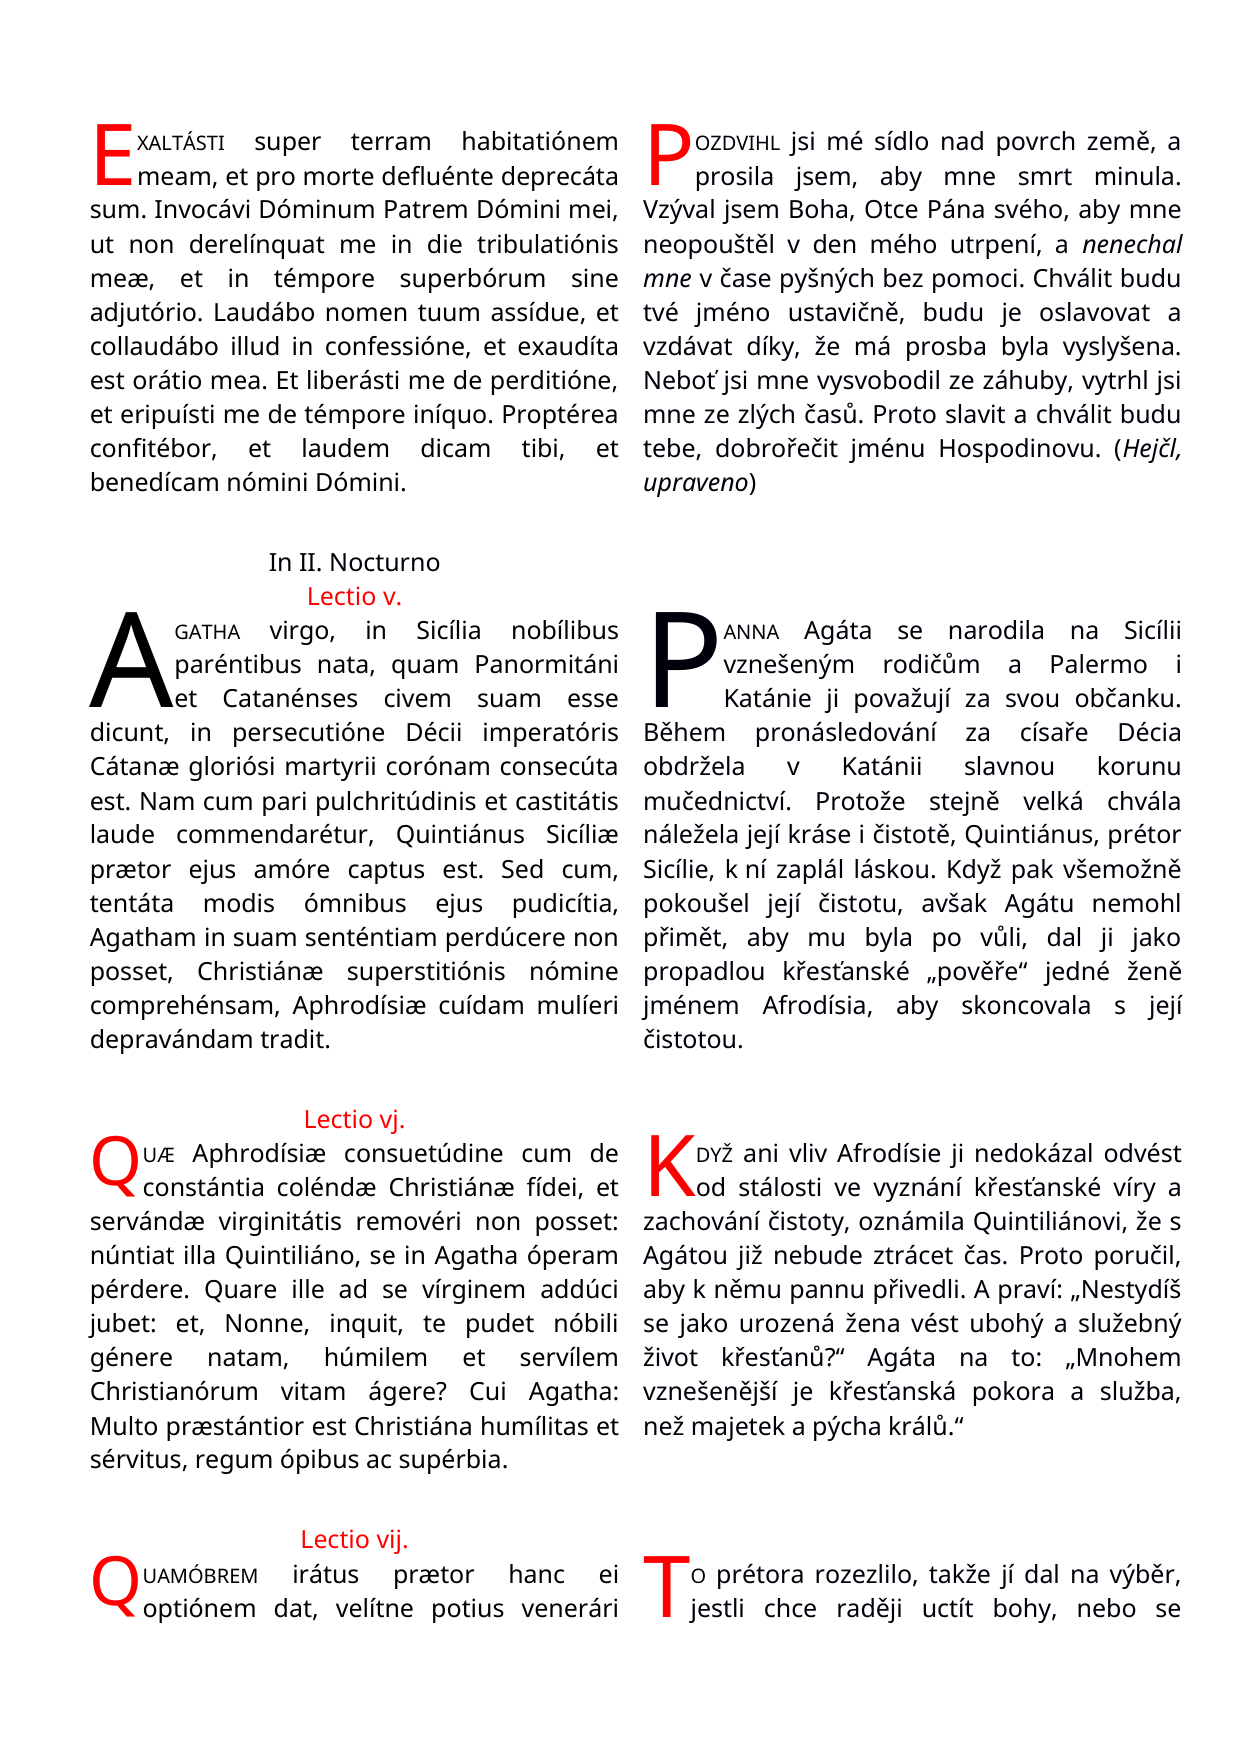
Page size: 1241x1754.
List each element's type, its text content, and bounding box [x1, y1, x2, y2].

table_cell Pozdvihl jsi mé sídlo nad povrch země, a prosila jsem, aby mne smrt minula. Vzýval jsem Boha, Otce Pána svého, aby mne neopouštěl v den mého utrpení, a nenechal mne v čase pyšných bez pomoci. Chválit budu tvé jméno ustavičně, budu je oslavovat a vzdávat díky, že má prosba byla vyslyšena. Neboť jsi mne vysvobodil ze záhuby, vytrhl jsi mne ze zlých časů. Proto slavit a chválit budu tebe, dobrořečit jménu Hospodinovu. (Hejčl, upraveno) [631, 118, 1194, 539]
table_cell Když ani vliv Afrodísie ji nedokázal odvést od stálosti ve vyznání křesťanské víry a zachování čistoty, oznámila Quintiliánovi, že s Agátou již nebude ztrácet čas. Proto poručil, aby k němu pannu přivedli. A praví: „Nestydíš se jako urozená žena vést ubohý a služebný život křesťanů?“ Agáta na to: „Mnohem vznešenější je křesťanská pokora a služba, než majetek a pýcha králů.“ [631, 1096, 1194, 1516]
table_cell Lectio vj. Quæ Aphrodísiæ consuetúdine cum de constántia coléndæ Christiánæ fídei, et servándæ virginitátis removéri non posset: núntiat illa Quintiliáno, se in Agatha óperam pérdere. Quare ille ad se vírginem addúci jubet: et, Nonne, inquit, te pudet nóbili génere natam, húmilem et servílem Christianórum vitam ágere? Cui Agatha: Multo præstántior est Christiána humílitas et sérvitus, regum ópibus ac supérbia. [78, 1096, 631, 1516]
table_cell To prétora rozezlilo, takže jí dal na výběr, jestli chce raději uctít bohy, nebo se [631, 1516, 1194, 1630]
table_cell In II. Nocturno Lectio v. Agatha virgo, in Sicília nobílibus paréntibus nata, quam Panormitáni et Catanénses civem suam esse dicunt, in persecutióne Décii imperatóris Cátanæ gloriósi martyrii corónam consecúta est. Nam cum pari pulchritúdinis et castitátis laude commendarétur, Quintiánus Sicíliæ prætor ejus amóre captus est. Sed cum, tentáta modis ómnibus ejus pudicítia, Agatham in suam senténtiam perdúcere non posset, Christiánæ superstitiónis nómine comprehénsam, Aphrodísiæ cuídam mulíeri depravándam tradit. [78, 539, 631, 1096]
table_cell Exaltásti super terram habitatiónem meam, et pro morte defluénte deprecáta sum. Invocávi Dóminum Patrem Dómini mei, ut non derelínquat me in die tribulatiónis meæ, et in témpore superbórum sine adjutório. Laudábo nomen tuum assídue, et collaudábo illud in confessióne, et exaudíta est orátio mea. Et liberásti me de perditióne, et eripuísti me de témpore iníquo. Proptérea confitébor, et laudem dicam tibi, et benedícam nómini Dómini. [78, 118, 631, 539]
table_cell Panna Agáta se narodila na Sicílii vznešeným rodičům a Palermo i Katánie ji považují za svou občanku. Během pronásledování za císaře Décia obdržela v Katánii slavnou korunu mučednictví. Protože stejně velká chvála náležela její kráse i čistotě, Quintiánus, prétor Sicílie, k ní zaplál láskou. Když pak všemožně pokoušel její čistotu, avšak Agátu nemohl přimět, aby mu byla po vůli, dal ji jako propadlou křesťanské „pověře“ jedné ženě jménem Afrodísia, aby skoncovala s její čistotou. [631, 539, 1194, 1096]
table_cell Lectio vij. Quamóbrem irátus prætor hanc ei optiónem dat, velítne potius venerári [78, 1516, 631, 1630]
